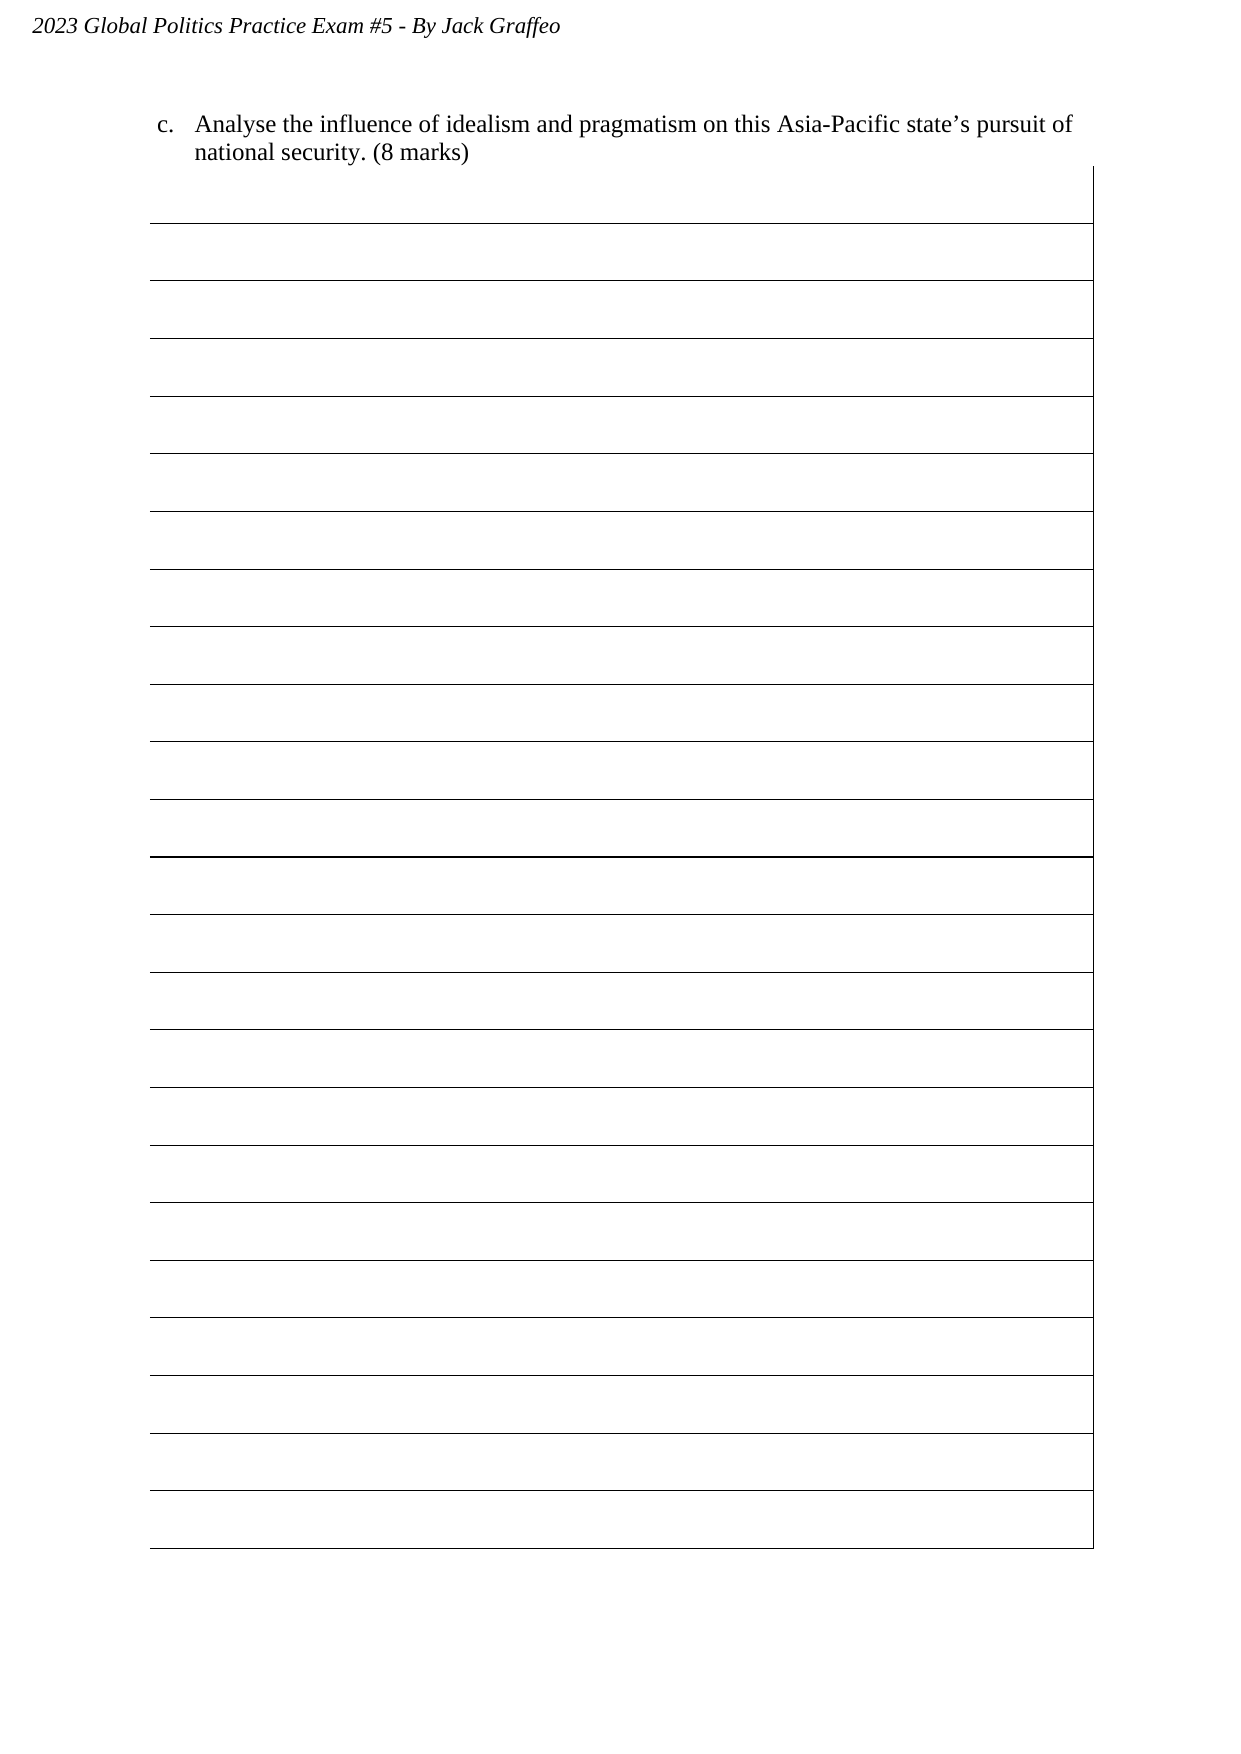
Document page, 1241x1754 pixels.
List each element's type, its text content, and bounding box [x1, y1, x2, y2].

table_header [150, 166, 1093, 223]
table_cell [150, 742, 1093, 799]
list Analyse the influence of idealism and pragmatism on this Asia-Pacific state’s pursuit of national security. (8 marks) [157, 109, 1090, 166]
table_cell [150, 1146, 1093, 1202]
table_cell [150, 1088, 1093, 1144]
table_cell [150, 973, 1093, 1029]
table_cell [150, 1203, 1093, 1260]
table_cell [150, 627, 1093, 684]
table_cell [150, 1491, 1093, 1548]
table_cell [150, 224, 1093, 280]
table_cell [150, 570, 1093, 626]
table_cell [150, 1261, 1093, 1317]
table_cell [150, 1030, 1093, 1087]
table_cell [150, 685, 1093, 741]
table_cell [150, 1376, 1093, 1432]
table_cell [150, 339, 1093, 396]
table_cell [150, 1434, 1093, 1490]
table_cell [150, 858, 1093, 914]
table_cell [150, 800, 1093, 856]
table_cell [150, 512, 1093, 568]
table_cell [150, 915, 1093, 972]
table_cell [150, 397, 1093, 453]
table_cell [150, 281, 1093, 338]
table_cell [150, 1318, 1093, 1375]
table_cell [150, 454, 1093, 511]
